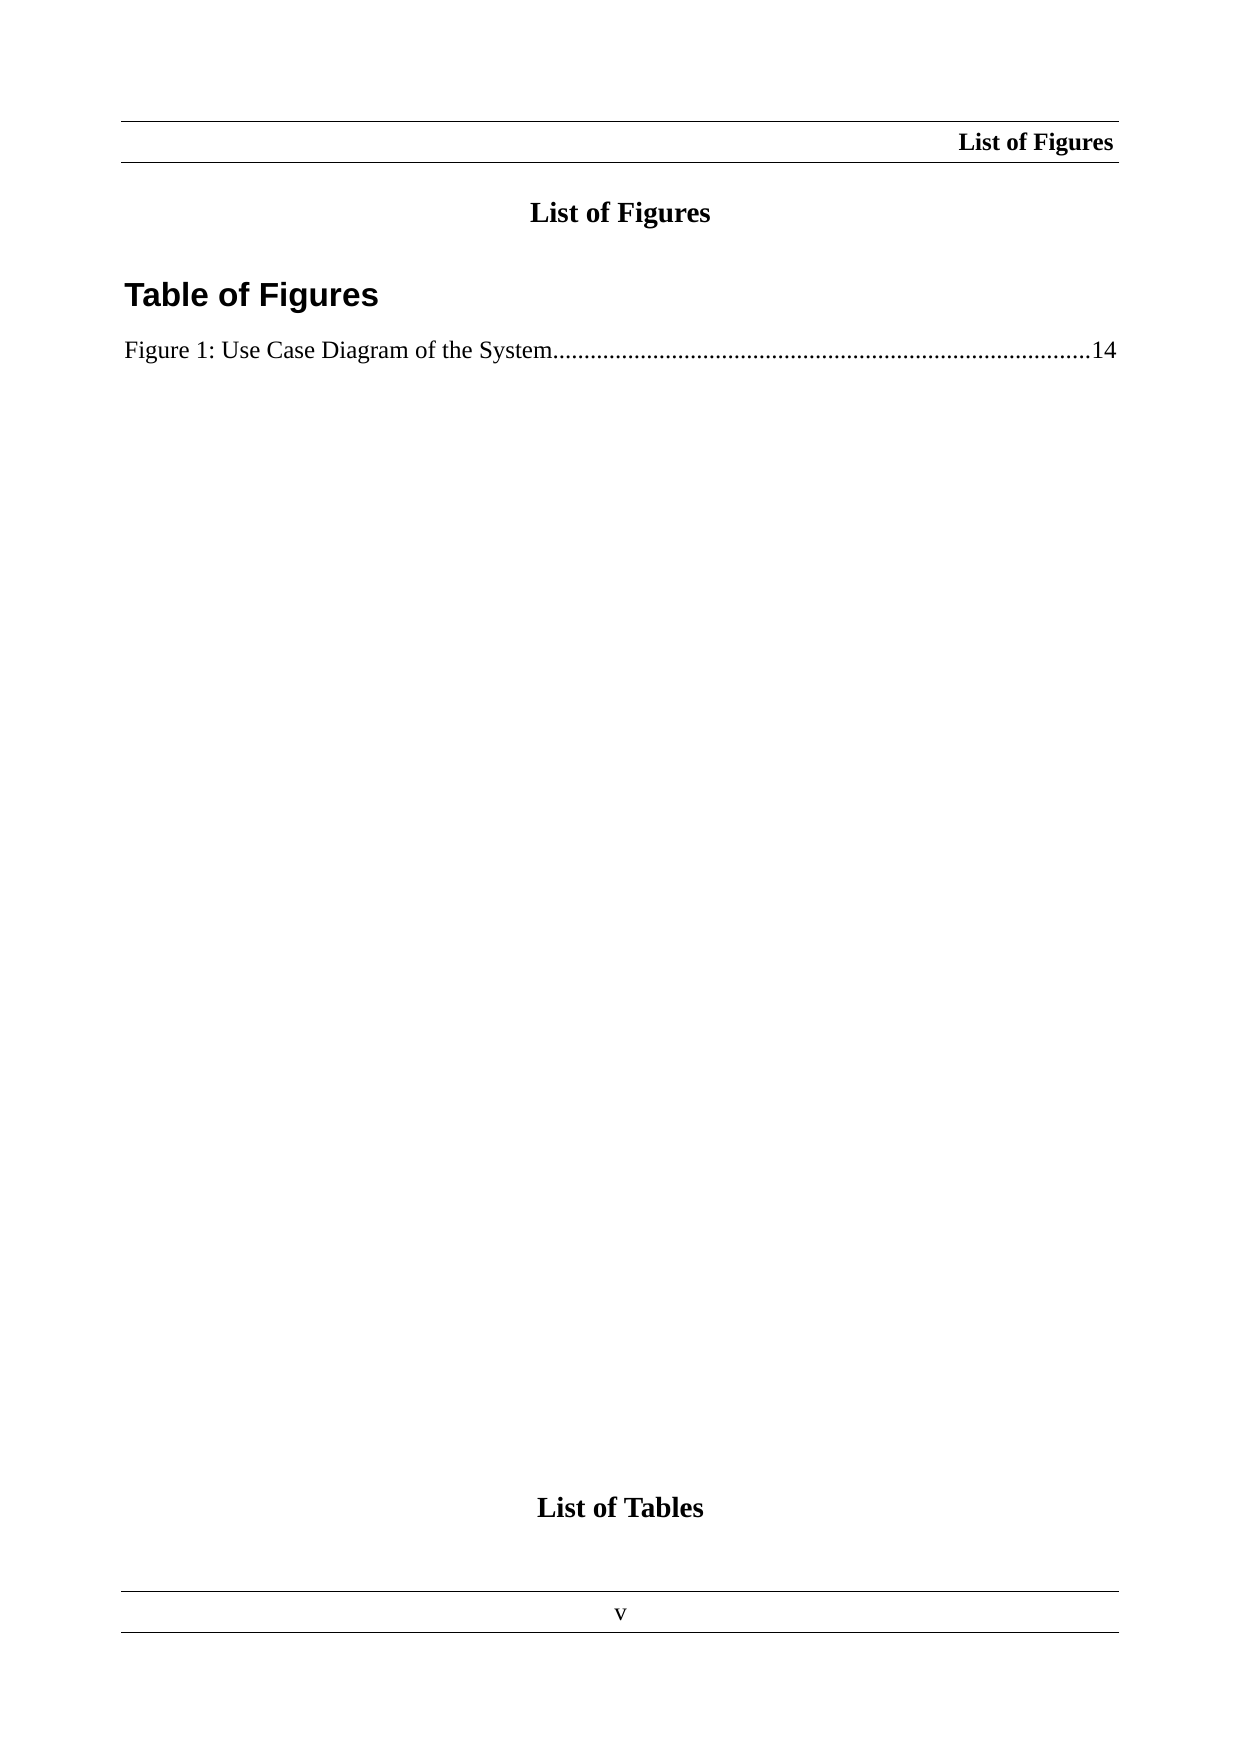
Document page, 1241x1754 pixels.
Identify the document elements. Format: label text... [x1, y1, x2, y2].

subtitle Table of Figures [121, 272, 1119, 317]
text Figure 1: Use Case Diagram of the System 14 [121, 332, 1119, 367]
subtitle List of Tables [121, 1487, 1119, 1527]
subtitle List of Figures [121, 192, 1119, 232]
